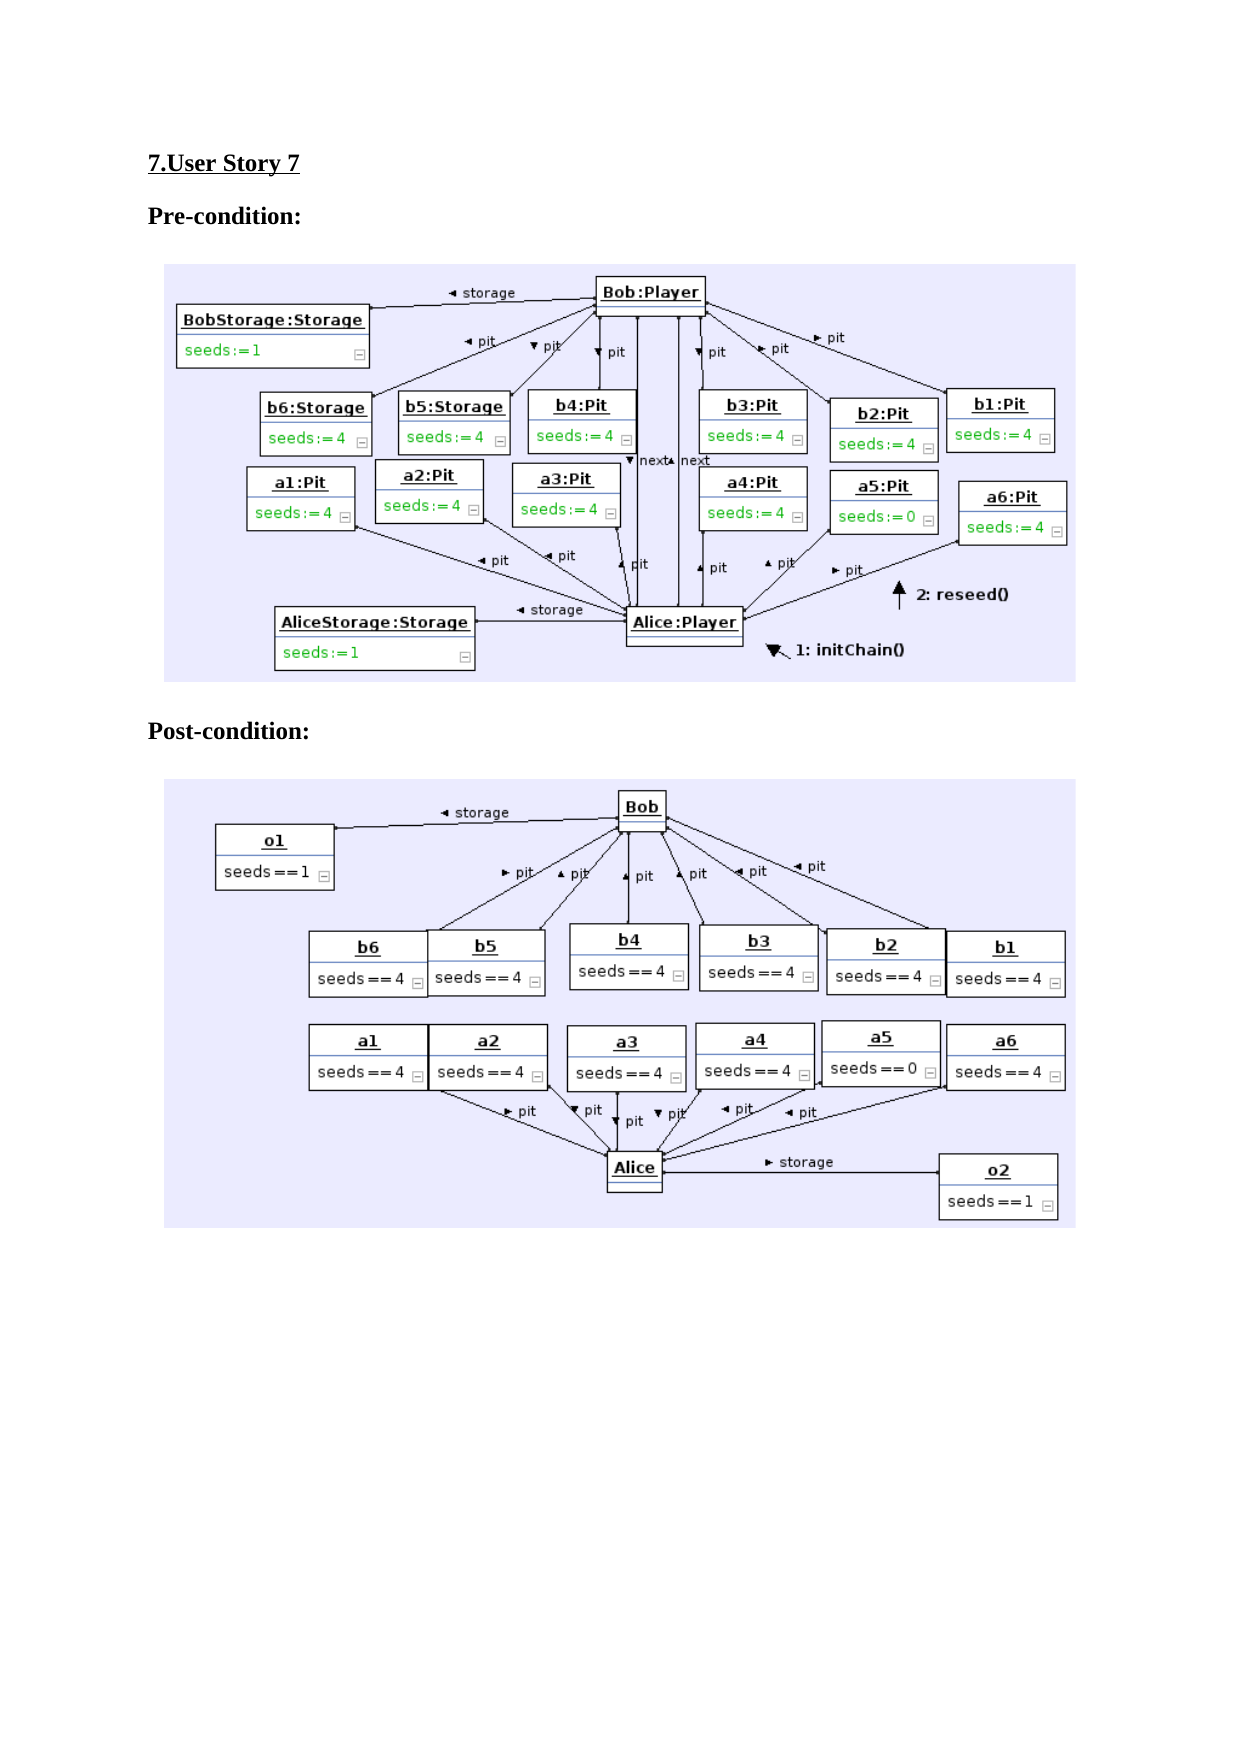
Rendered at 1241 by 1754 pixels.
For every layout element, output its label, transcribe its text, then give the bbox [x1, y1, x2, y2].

text Post-condition: [148, 716, 1093, 745]
picture [164, 779, 1076, 1228]
text 7.User Story 7 [148, 148, 1093, 176]
picture [164, 264, 1076, 682]
text Pre-condition: [148, 201, 1093, 230]
